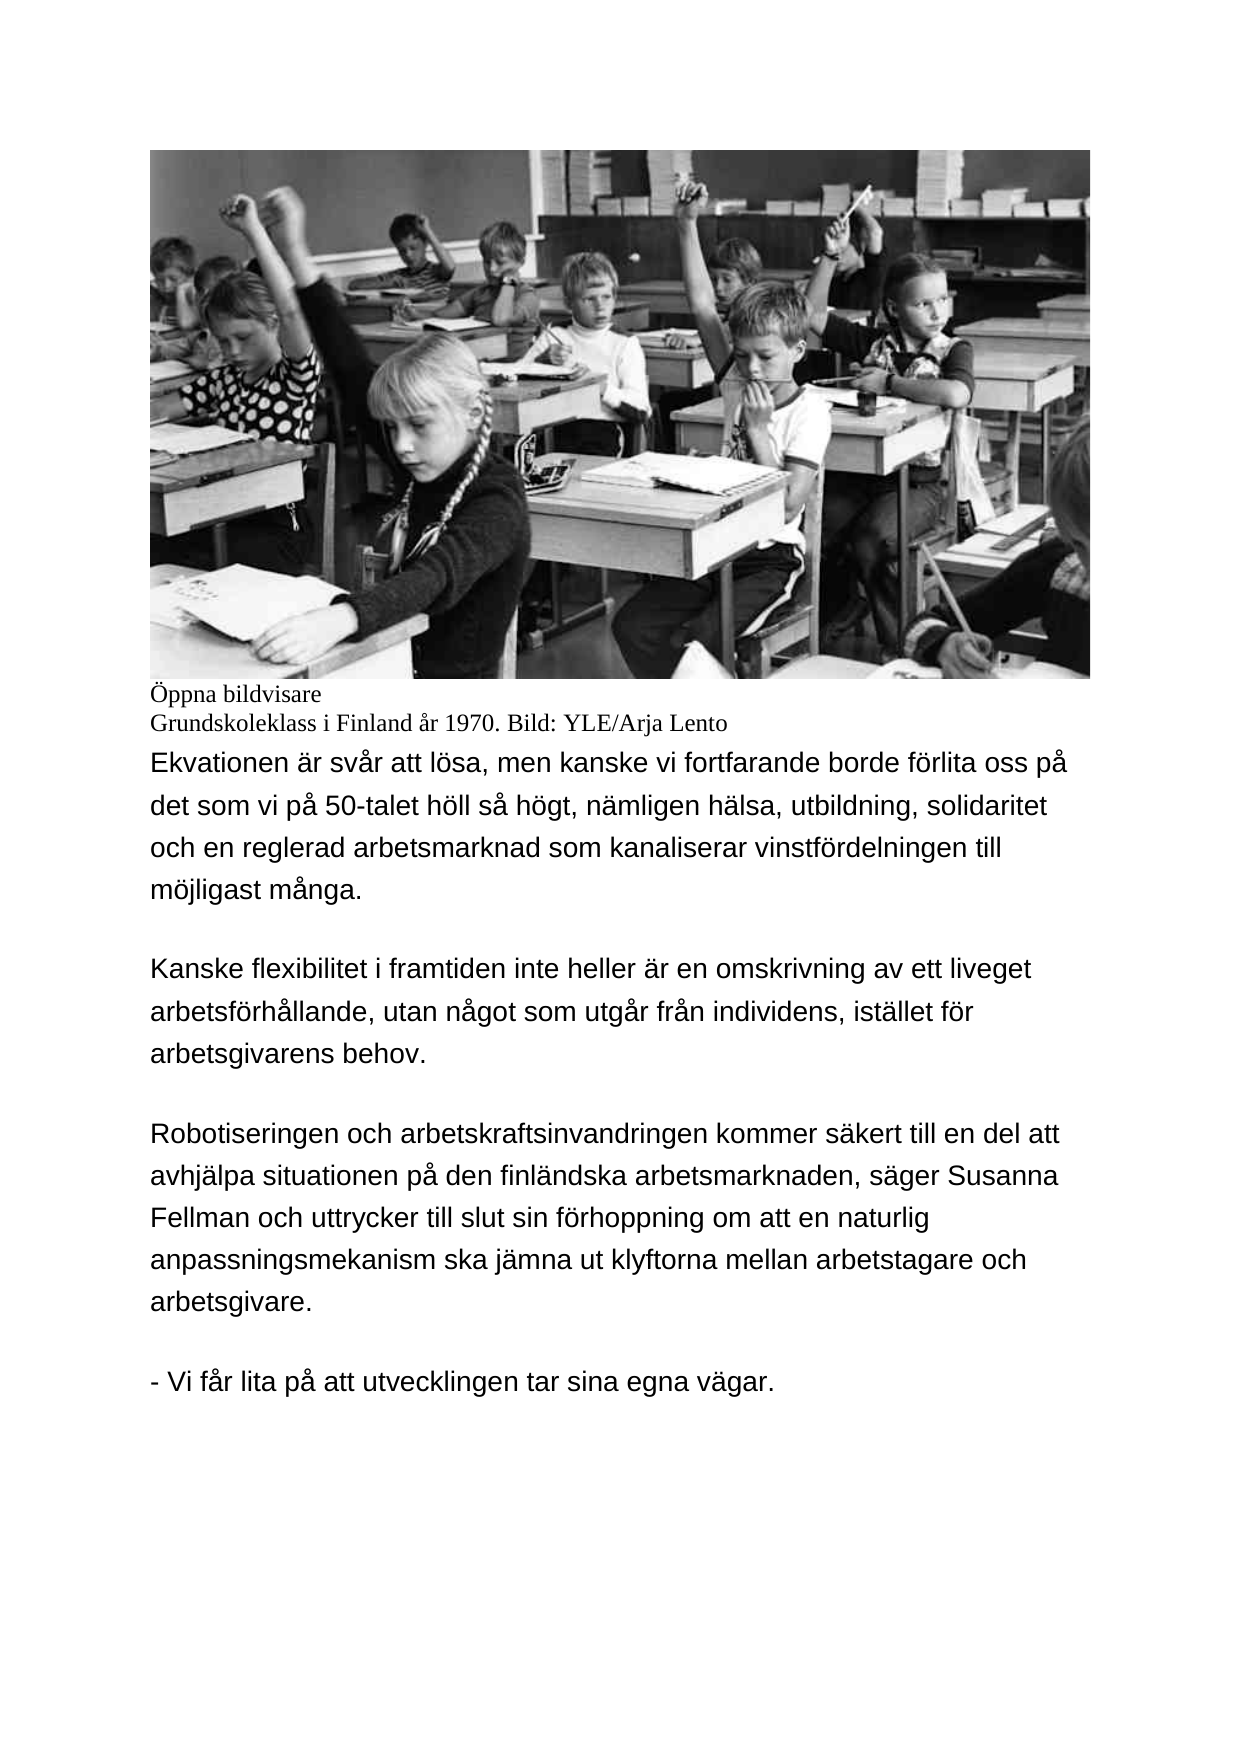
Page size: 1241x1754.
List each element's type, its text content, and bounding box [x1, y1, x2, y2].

text Grundskoleklass i Finland år 1970. Bild: YLE/Arja Lento [150, 708, 1090, 736]
text - Vi får lita på att utvecklingen tar sina egna vägar. [150, 1355, 1090, 1397]
text Robotiseringen och arbetskraftsinvandringen kommer säkert till en del att avhjälpa situationen på den finländska arbetsmarknaden, säger Susanna Fellman och uttrycker till slut sin förhoppning om att en naturlig anpassningsmekanism ska jämna ut klyftorna mellan arbetstagare och arbetsgivare. [150, 1107, 1090, 1318]
text Öppna bildvisare [150, 679, 1090, 708]
text Kanske flexibilitet i framtiden inte heller är en omskrivning av ett liveget arbetsförhållande, utan något som utgår från individens, istället för arbetsgivarens behov. [150, 943, 1090, 1069]
text Ekvationen är svår att lösa, men kanske vi fortfarande borde förlita oss på det som vi på 50-talet höll så högt, nämligen hälsa, utbildning, solidaritet och en reglerad arbetsmarknad som kanaliserar vinstfördelningen till möjligast många. [150, 736, 1090, 905]
